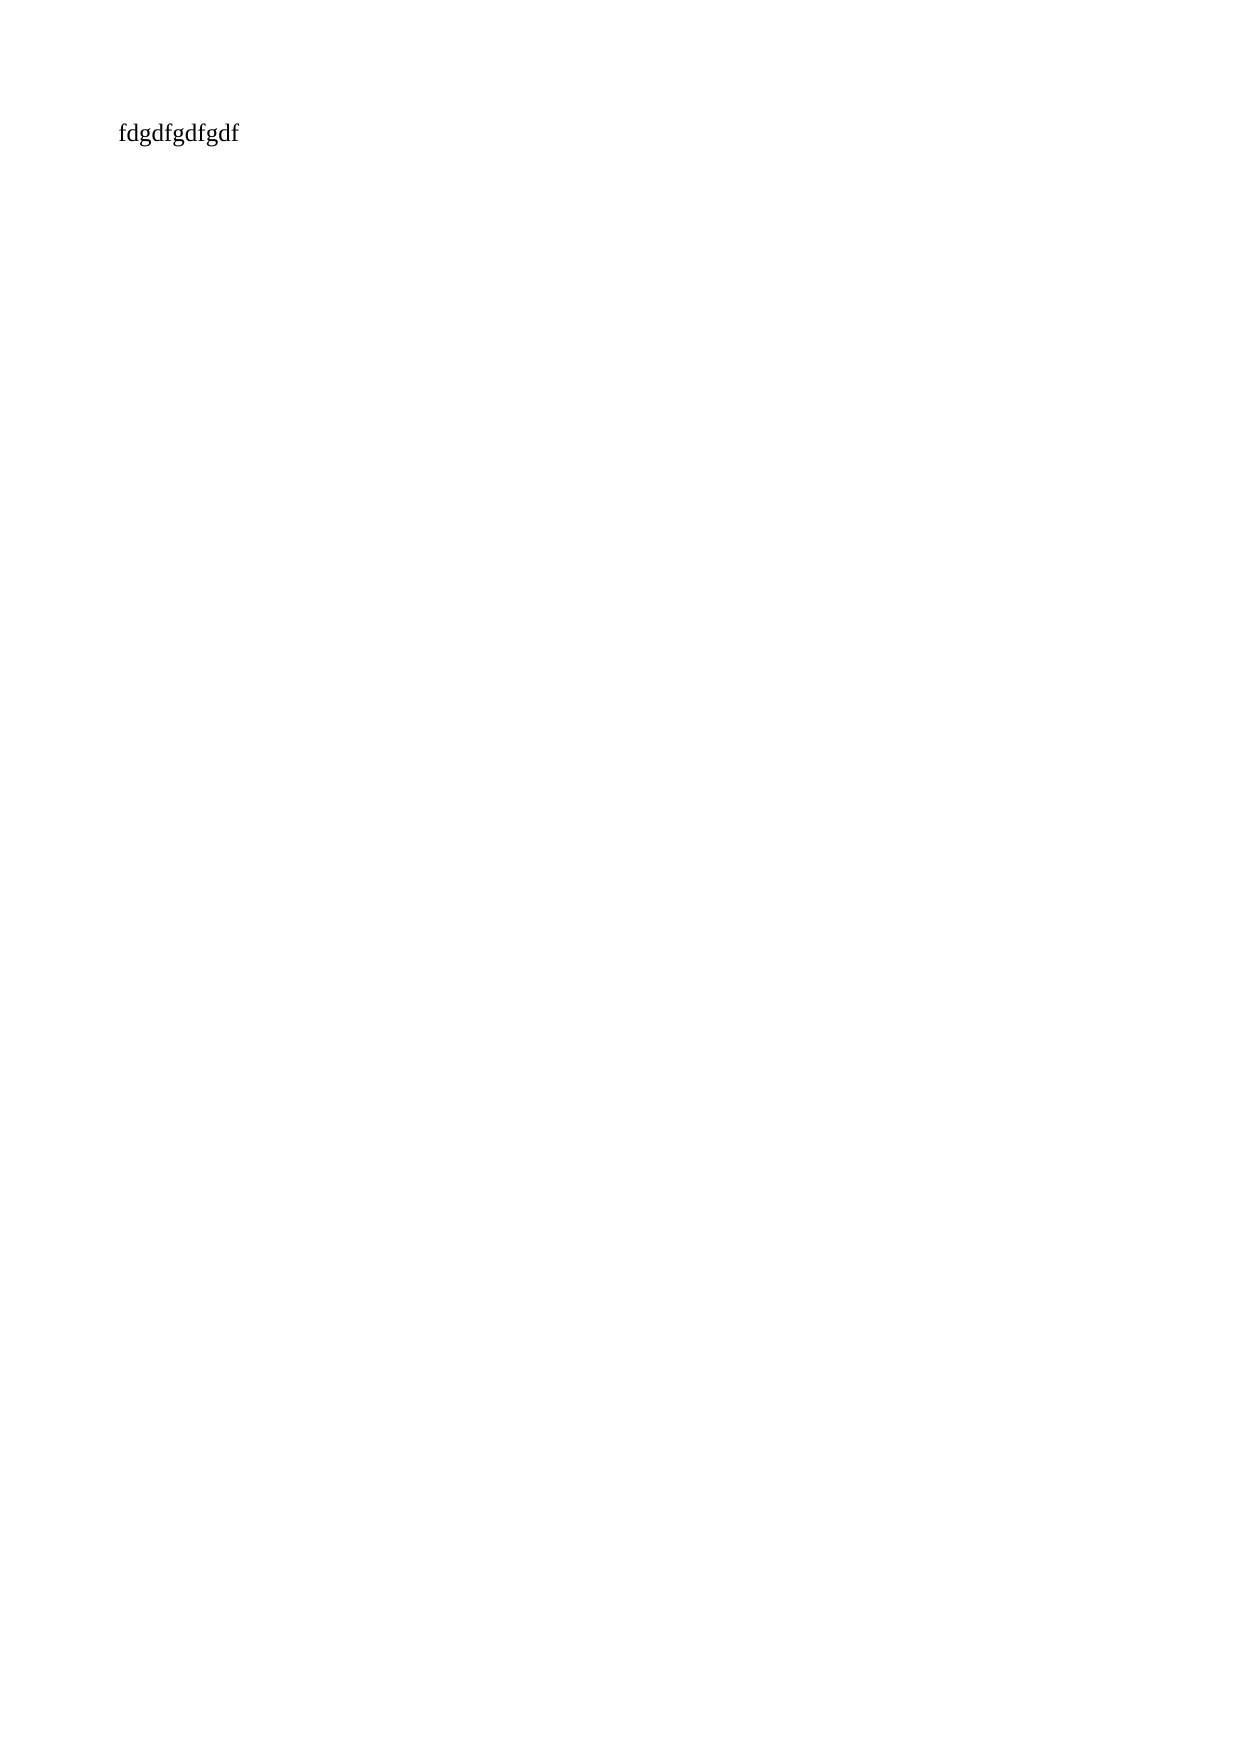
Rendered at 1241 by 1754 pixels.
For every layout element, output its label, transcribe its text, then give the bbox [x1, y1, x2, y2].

text fdgdfgdfgdf [118, 118, 1122, 147]
